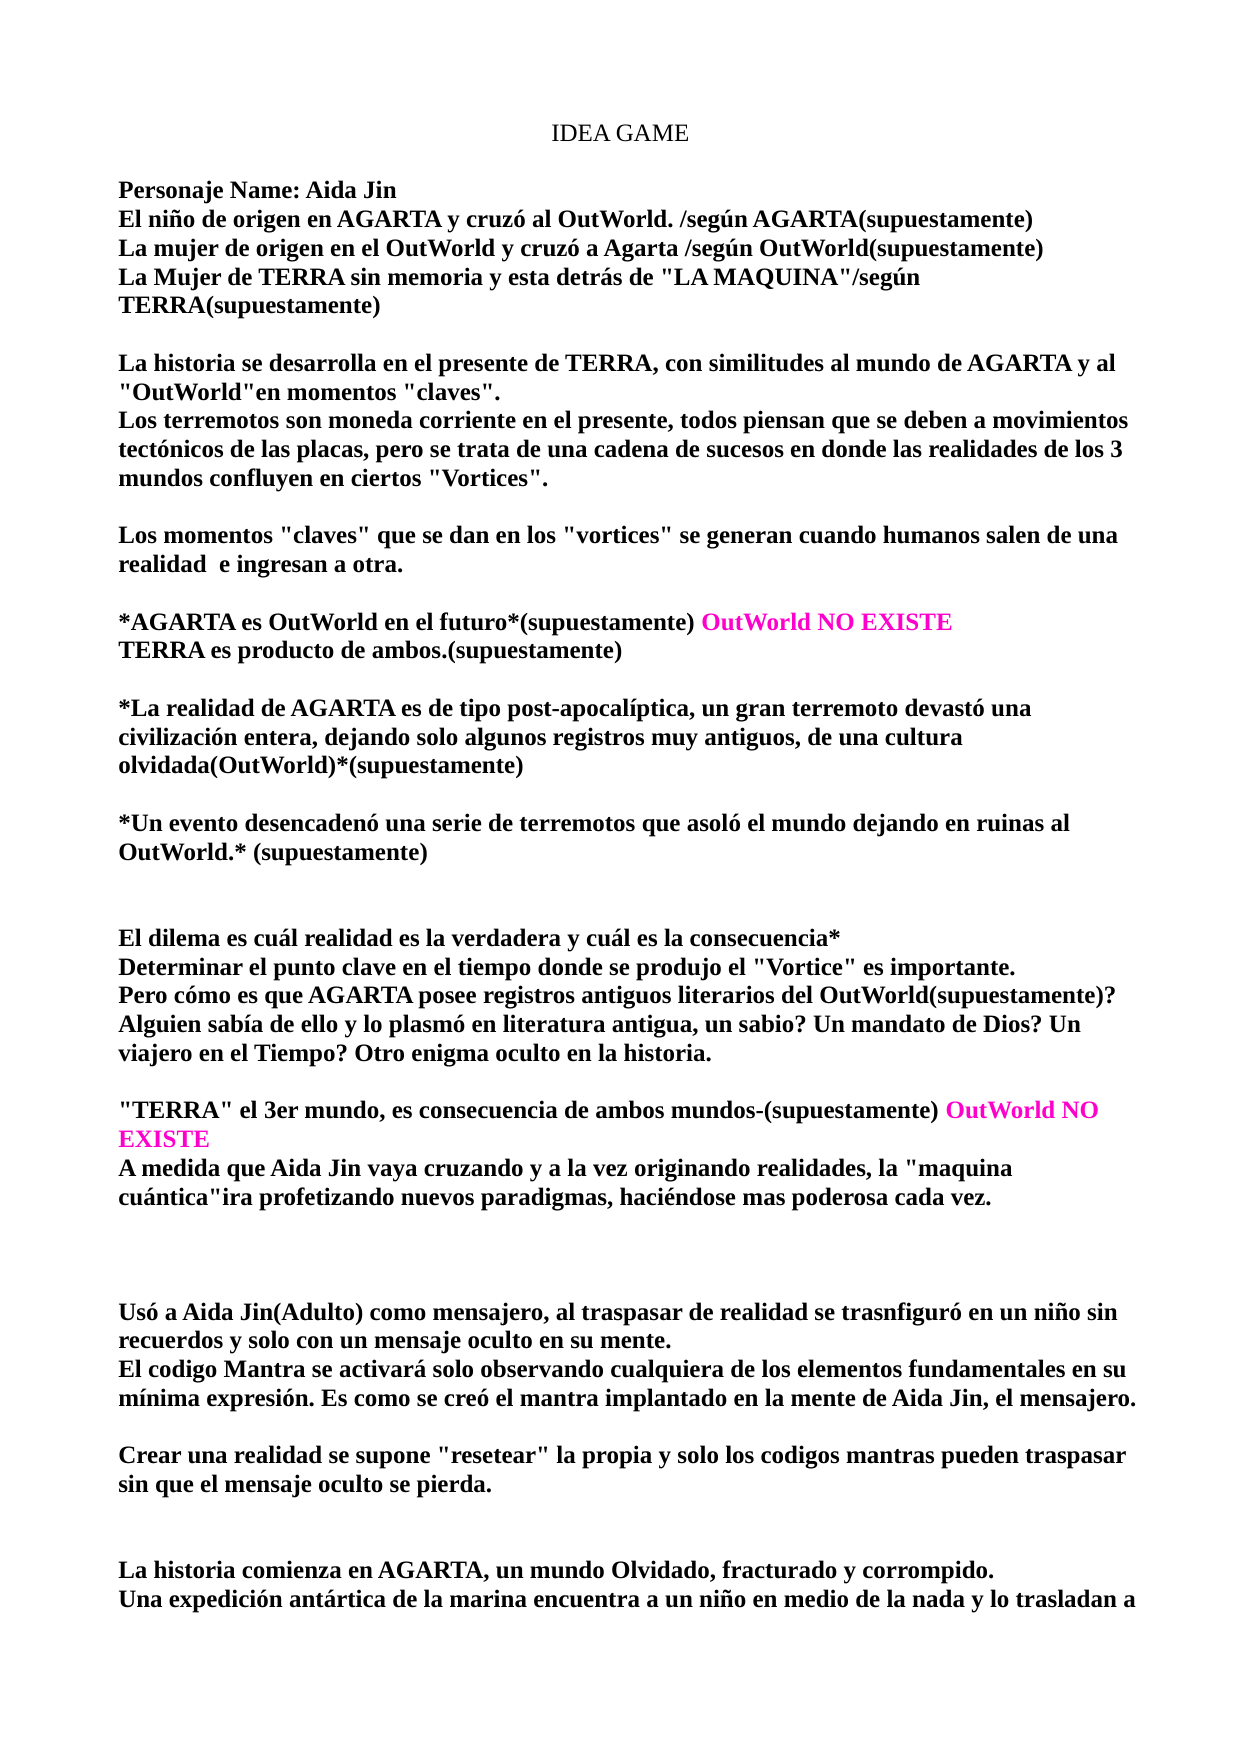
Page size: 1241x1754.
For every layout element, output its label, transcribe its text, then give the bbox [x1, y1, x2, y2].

text *La realidad de AGARTA es de tipo post-apocalíptica, un gran terremoto devastó una civilización entera, dejando solo algunos registros muy antiguos, de una cultura olvidada(OutWorld)*(supuestamente) [118, 693, 1148, 779]
text El codigo Mantra se activará solo observando cualquiera de los elementos fundamentales en su mínima expresión. Es como se creó el mantra implantado en la mente de Aida Jin, el mensajero. [118, 1354, 1148, 1412]
text Personaje Name: Aida Jin [118, 176, 1148, 204]
text "TERRA" el 3er mundo, es consecuencia de ambos mundos-(supuestamente) OutWorld NO EXISTE [118, 1096, 1148, 1153]
text Los terremotos son moneda corriente en el presente, todos piensan que se deben a movimientos tectónicos de las placas, pero se trata de una cadena de sucesos en donde las realidades de los 3 mundos confluyen en ciertos "Vortices". [118, 406, 1148, 492]
text TERRA es producto de ambos.(supuestamente) [118, 636, 1148, 664]
text Una expedición antártica de la marina encuentra a un niño en medio de la nada y lo trasladan a [118, 1584, 1148, 1613]
text El dilema es cuál realidad es la verdadera y cuál es la consecuencia* [118, 923, 1148, 952]
text Crear una realidad se supone "resetear" la propia y solo los codigos mantras pueden traspasar sin que el mensaje oculto se pierda. [118, 1441, 1148, 1498]
text La Mujer de TERRA sin memoria y esta detrás de "LA MAQUINA"/según TERRA(supuestamente) [118, 262, 1148, 319]
text Usó a Aida Jin(Adulto) como mensajero, al traspasar de realidad se trasnfiguró en un niño sin recuerdos y solo con un mensaje oculto en su mente. [118, 1297, 1148, 1354]
text Determinar el punto clave en el tiempo donde se produjo el "Vortice" es importante. [118, 952, 1148, 981]
text Pero cómo es que AGARTA posee registros antiguos literarios del OutWorld(supuestamente)? [118, 981, 1148, 1009]
text A medida que Aida Jin vaya cruzando y a la vez originando realidades, la "maquina cuántica"ira profetizando nuevos paradigmas, haciéndose mas poderosa cada vez. [118, 1153, 1148, 1211]
text La mujer de origen en el OutWorld y cruzó a Agarta /según OutWorld(supuestamente) [118, 233, 1148, 262]
text IDEA GAME [118, 118, 1122, 147]
text La historia comienza en AGARTA, un mundo Olvidado, fracturado y corrompido. [118, 1556, 1148, 1584]
text *Un evento desencadenó una serie de terremotos que asoló el mundo dejando en ruinas al OutWorld.* (supuestamente) [118, 808, 1148, 866]
text Los momentos "claves" que se dan en los "vortices" se generan cuando humanos salen de una realidad e ingresan a otra. [118, 521, 1148, 578]
text La historia se desarrolla en el presente de TERRA, con similitudes al mundo de AGARTA y al "OutWorld"en momentos "claves". [118, 348, 1148, 406]
text *AGARTA es OutWorld en el futuro*(supuestamente) OutWorld NO EXISTE [118, 607, 1148, 636]
text El niño de origen en AGARTA y cruzó al OutWorld. /según AGARTA(supuestamente) [118, 204, 1148, 233]
text Alguien sabía de ello y lo plasmó en literatura antigua, un sabio? Un mandato de Dios? Un viajero en el Tiempo? Otro enigma oculto en la historia. [118, 1009, 1148, 1067]
